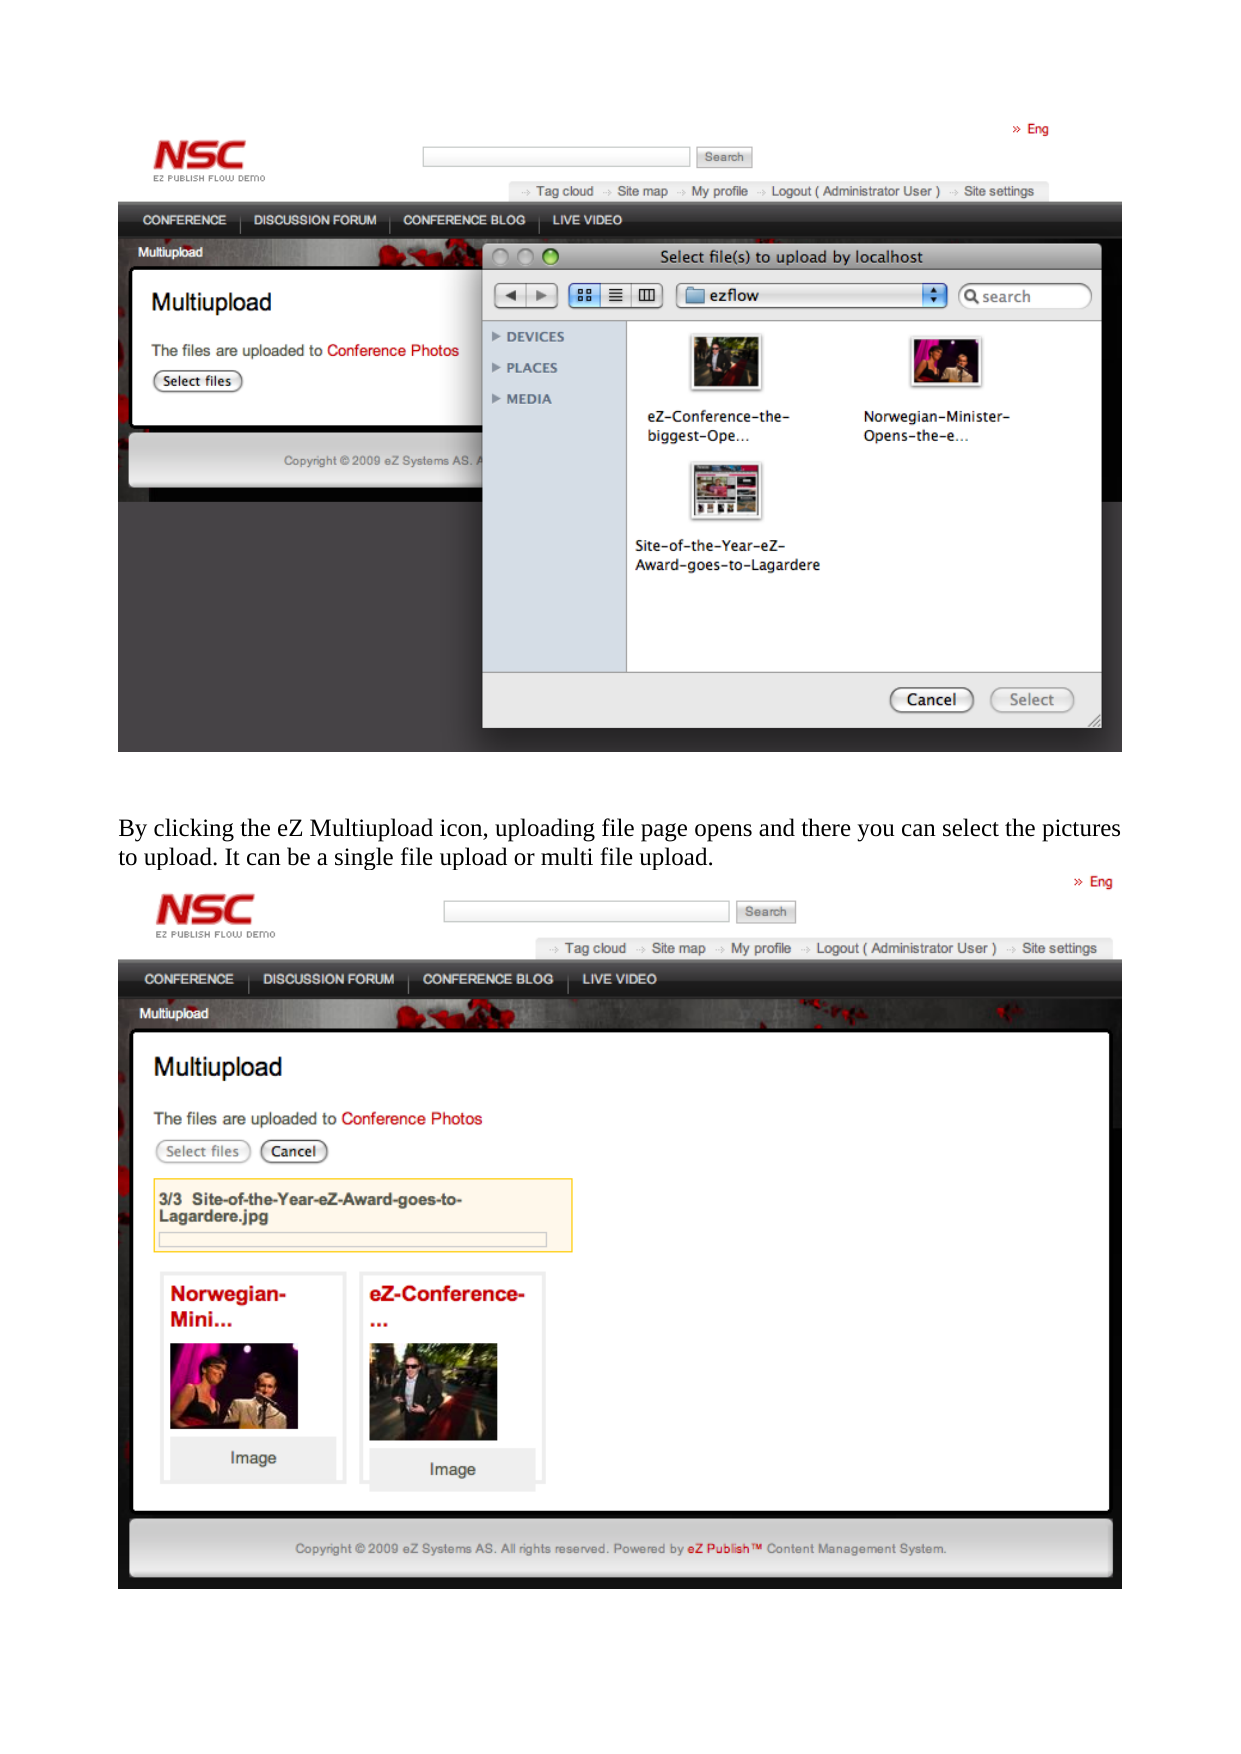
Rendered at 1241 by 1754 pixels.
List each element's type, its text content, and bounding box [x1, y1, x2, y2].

text By clicking the eZ Multiupload icon, uploading file page opens and there you can select the pictures to upload. It can be a single file upload or multi file upload. [118, 813, 1122, 870]
picture [118, 118, 1122, 752]
picture [118, 870, 1122, 1589]
